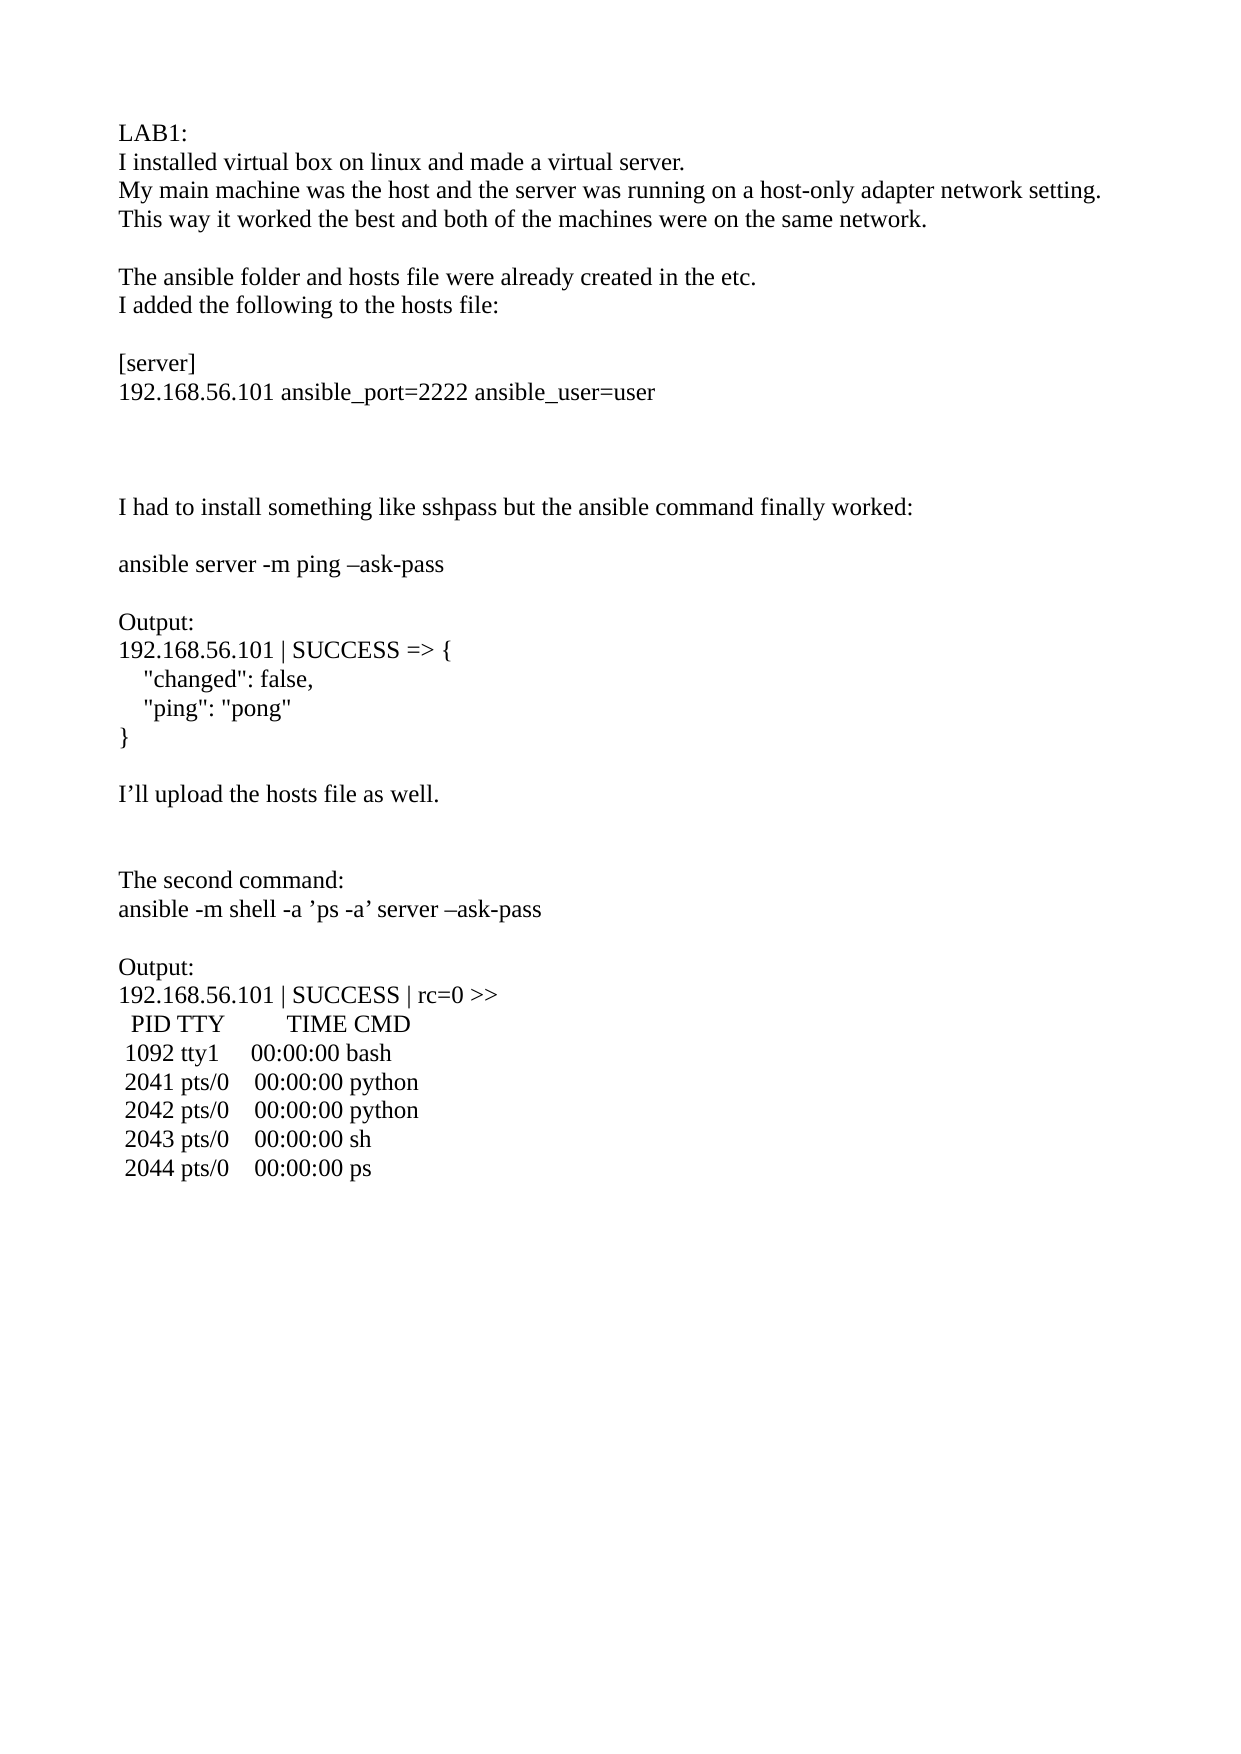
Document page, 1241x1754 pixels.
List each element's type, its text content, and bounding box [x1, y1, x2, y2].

text I’ll upload the hosts file as well. [118, 779, 1122, 808]
text "changed": false, [118, 664, 1122, 693]
text 192.168.56.101 ansible_port=2222 ansible_user=user [118, 377, 1122, 406]
text PID TTY TIME CMD [118, 1009, 1122, 1038]
text 192.168.56.101 | SUCCESS => { [118, 636, 1122, 664]
text 2043 pts/0 00:00:00 sh [118, 1124, 1122, 1153]
text I installed virtual box on linux and made a virtual server. [118, 147, 1122, 176]
text ansible -m shell -a ’ps -a’ server –ask-pass [118, 894, 1122, 923]
text 192.168.56.101 | SUCCESS | rc=0 >> [118, 981, 1122, 1009]
text } [118, 722, 1122, 751]
text ansible server -m ping –ask-pass [118, 549, 1122, 578]
text LAB1: [118, 118, 1122, 147]
text Output: [118, 952, 1122, 981]
text My main machine was the host and the server was running on a host-only adapter network setting. [118, 176, 1122, 204]
text The second command: [118, 866, 1122, 894]
text I added the following to the hosts file: [118, 291, 1122, 319]
text Output: [118, 607, 1122, 636]
text 2044 pts/0 00:00:00 ps [118, 1153, 1122, 1182]
text The ansible folder and hosts file were already created in the etc. [118, 262, 1122, 291]
text I had to install something like sshpass but the ansible command finally worked: [118, 492, 1122, 521]
text 2042 pts/0 00:00:00 python [118, 1096, 1122, 1124]
text 1092 tty1 00:00:00 bash [118, 1038, 1122, 1067]
text 2041 pts/0 00:00:00 python [118, 1067, 1122, 1096]
text This way it worked the best and both of the machines were on the same network. [118, 204, 1122, 233]
text "ping": "pong" [118, 693, 1122, 722]
text [server] [118, 348, 1122, 377]
